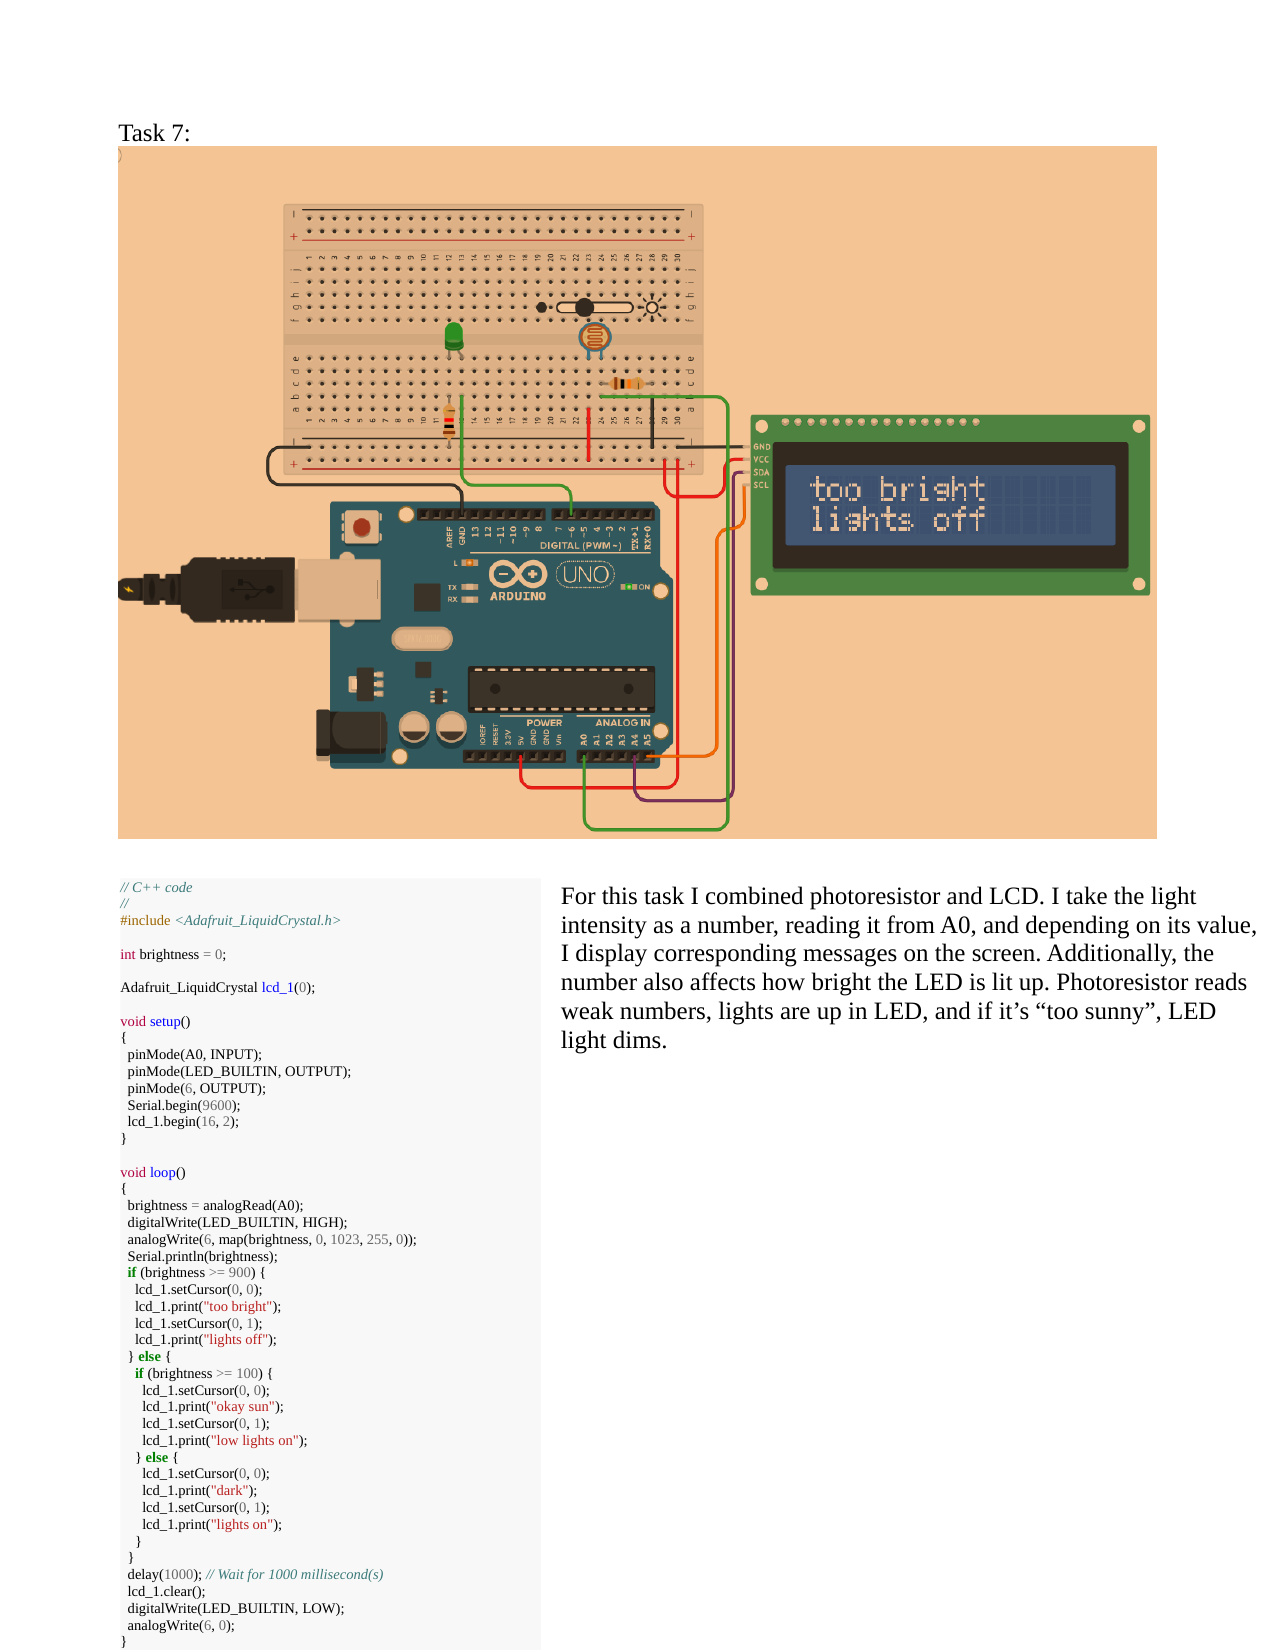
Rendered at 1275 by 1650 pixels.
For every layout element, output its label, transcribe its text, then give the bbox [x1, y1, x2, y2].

picture [118, 146, 1157, 839]
text Task 7: [118, 118, 1157, 146]
